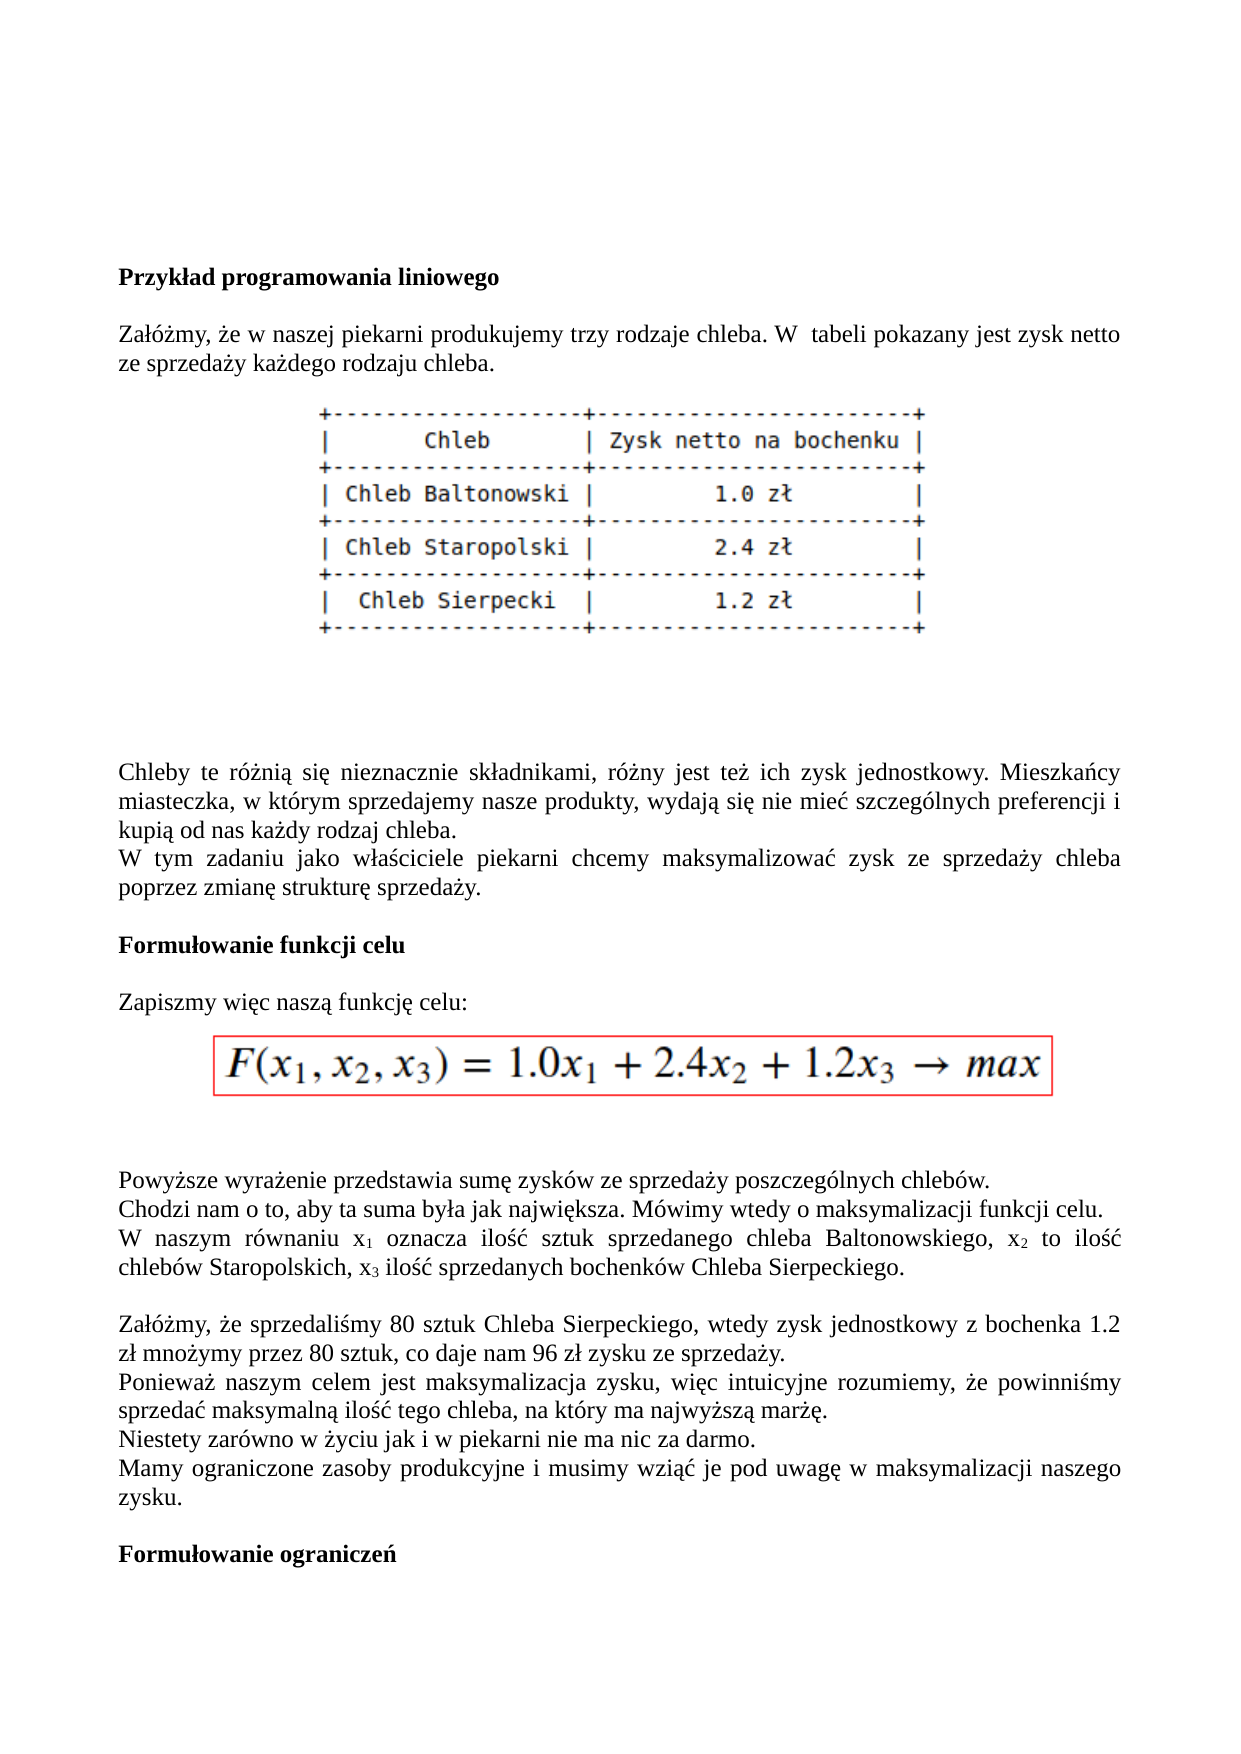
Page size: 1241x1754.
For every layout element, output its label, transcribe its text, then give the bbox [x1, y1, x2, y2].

picture [154, 1016, 1086, 1109]
text W tym zadaniu jako właściciele piekarni chcemy maksymalizować zysk ze sprzedaży chleba poprzez zmianę strukturę sprzedaży. [118, 843, 1122, 901]
text Formułowanie ograniczeń [118, 1539, 1122, 1568]
text Chleby te różnią się nieznacznie składnikami, różny jest też ich zysk jednostkowy. Mieszkańcy miasteczka, w którym sprzedajemy nasze produkty, wydają się nie mieć szczególnych preferencji i kupią od nas każdy rodzaj chleba. [118, 757, 1122, 843]
text Niestety zarówno w życiu jak i w piekarni nie ma nic za darmo. [118, 1424, 1122, 1453]
picture [293, 395, 947, 643]
text Mamy ograniczone zasoby produkcyjne i musimy wziąć je pod uwagę w maksymalizacji naszego zysku. [118, 1453, 1122, 1511]
text Chodzi nam o to, aby ta suma była jak największa. Mówimy wtedy o maksymalizacji funkcji celu. [118, 1194, 1122, 1223]
text Przykład programowania liniowego [118, 262, 1122, 291]
text Formułowanie funkcji celu [118, 930, 1122, 958]
text W naszym równaniu x1 oznacza ilość sztuk sprzedanego chleba Baltonowskiego, x2 to ilość chlebów Staropolskich, x3 ilość sprzedanych bochenków Chleba Sierpeckiego. [118, 1223, 1122, 1281]
text Załóżmy, że sprzedaliśmy 80 sztuk Chleba Sierpeckiego, wtedy zysk jednostkowy z bochenka 1.2 zł mnożymy przez 80 sztuk, co daje nam 96 zł zysku ze sprzedaży. [118, 1309, 1122, 1367]
text Powyższe wyrażenie przedstawia sumę zysków ze sprzedaży poszczególnych chlebów. [118, 1166, 1122, 1194]
text Załóżmy, że w naszej piekarni produkujemy trzy rodzaje chleba. W tabeli pokazany jest zysk netto ze sprzedaży każdego rodzaju chleba. [118, 319, 1122, 377]
text Ponieważ naszym celem jest maksymalizacja zysku, więc intuicyjne rozumiemy, że powinniśmy sprzedać maksymalną ilość tego chleba, na który ma najwyższą marżę. [118, 1367, 1122, 1424]
text Zapiszmy więc naszą funkcję celu: [118, 987, 1122, 1016]
